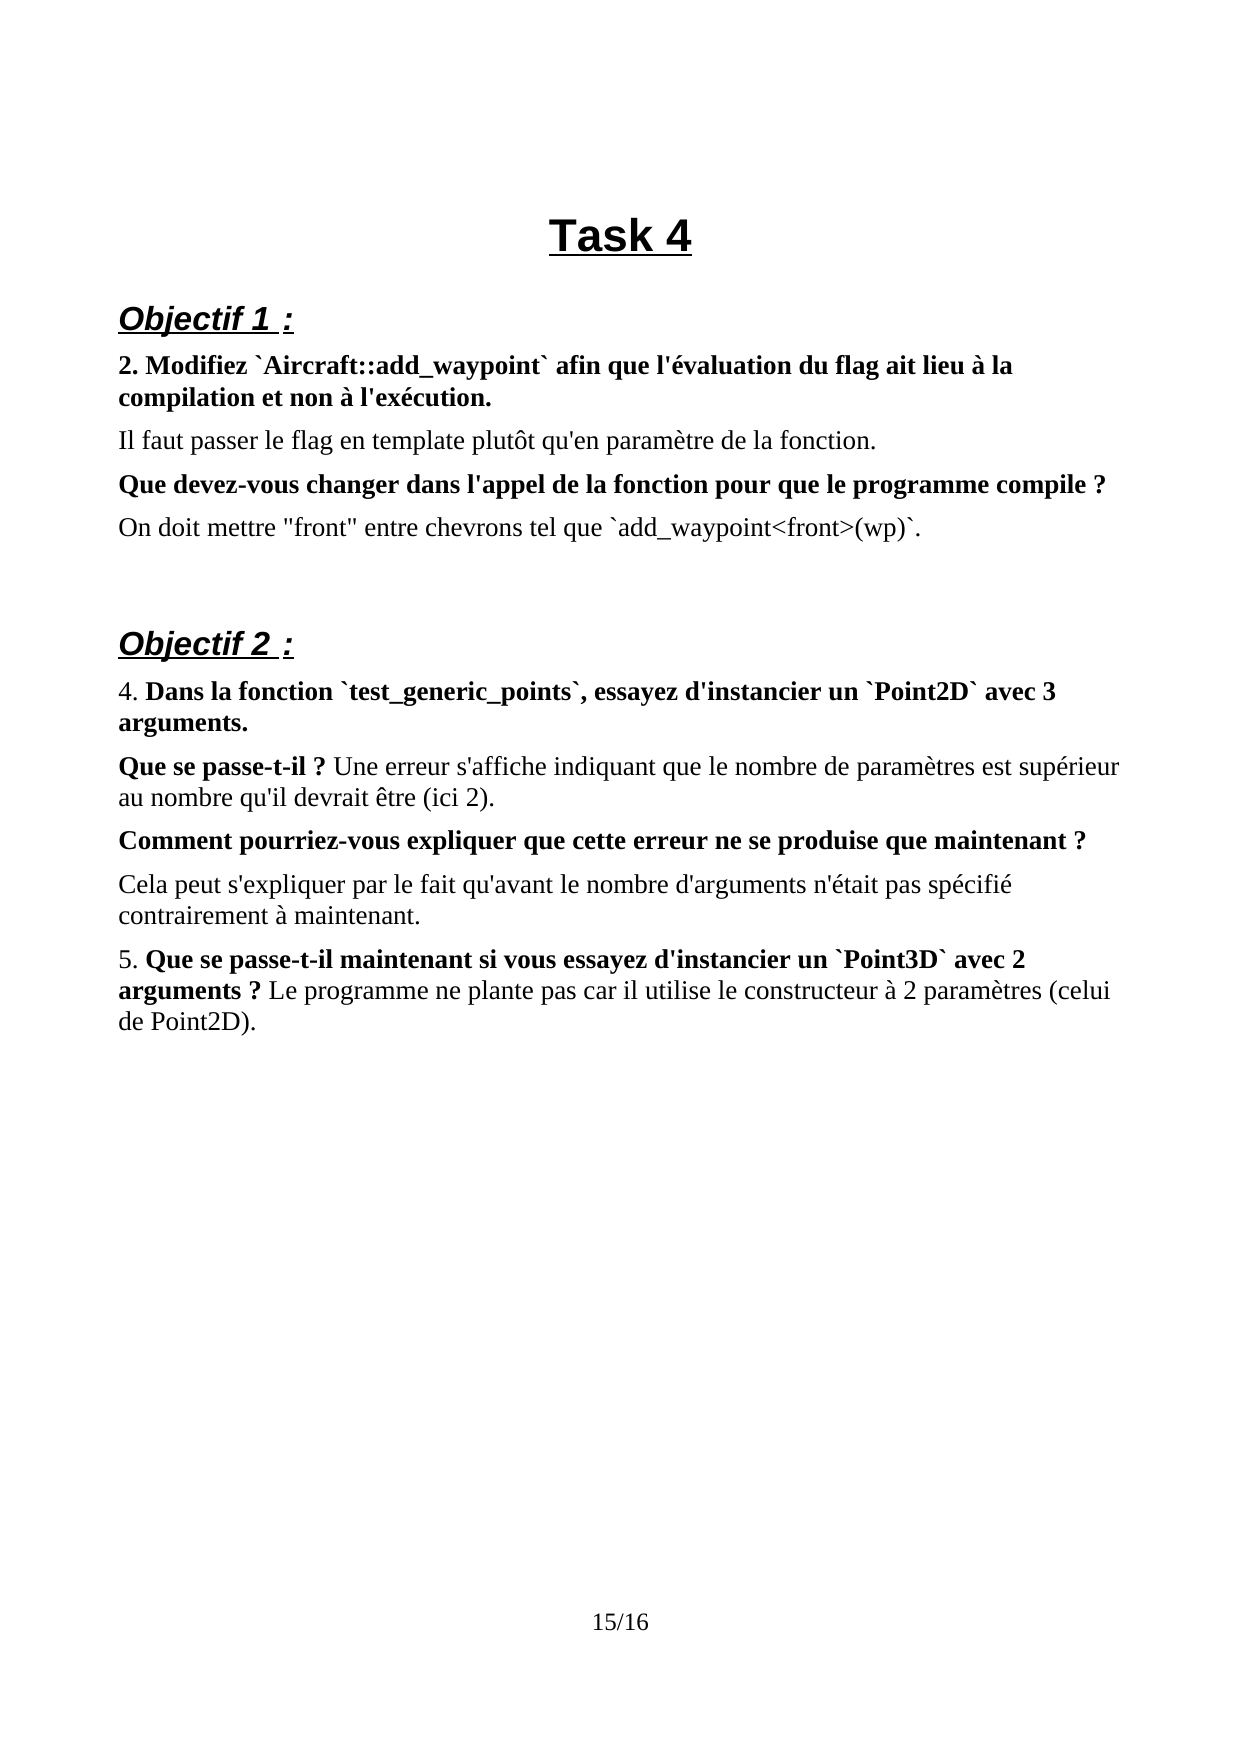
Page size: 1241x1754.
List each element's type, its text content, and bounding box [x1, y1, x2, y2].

text Que devez-vous changer dans l'appel de la fonction pour que le programme compile ? [118, 468, 1122, 499]
text Cela peut s'expliquer par le fait qu'avant le nombre d'arguments n'était pas spécifié contrairement à maintenant. [118, 868, 1122, 930]
text 4. Dans la fonction `test_generic_points`, essayez d'instancier un `Point2D` avec 3 arguments. [118, 675, 1122, 737]
text Comment pourriez-vous expliquer que cette erreur ne se produise que maintenant ? [118, 824, 1122, 856]
text On doit mettre "front" entre chevrons tel que `add_waypoint<front>(wp)`. [118, 512, 1122, 543]
text Il faut passer le flag en template plutôt qu'en paramètre de la fonction. [118, 424, 1122, 455]
text Que se passe-t-il ? Une erreur s'affiche indiquant que le nombre de paramètres est supérieur au nombre qu'il devrait être (ici 2). [118, 749, 1122, 812]
subtitle Objectif 1 : [118, 298, 1122, 337]
text 2. Modifiez `Aircraft::add_waypoint` afin que l'évaluation du flag ait lieu à la compilation et non à l'exécution. [118, 349, 1122, 412]
subtitle Objectif 2 : [118, 624, 1122, 662]
text 5. Que se passe-t-il maintenant si vous essayez d'instancier un `Point3D` avec 2 arguments ? Le programme ne plante pas car il utilise le constructeur à 2 paramètres (celui de Point2D). [118, 943, 1122, 1036]
subtitle Task 4 [118, 208, 1122, 261]
